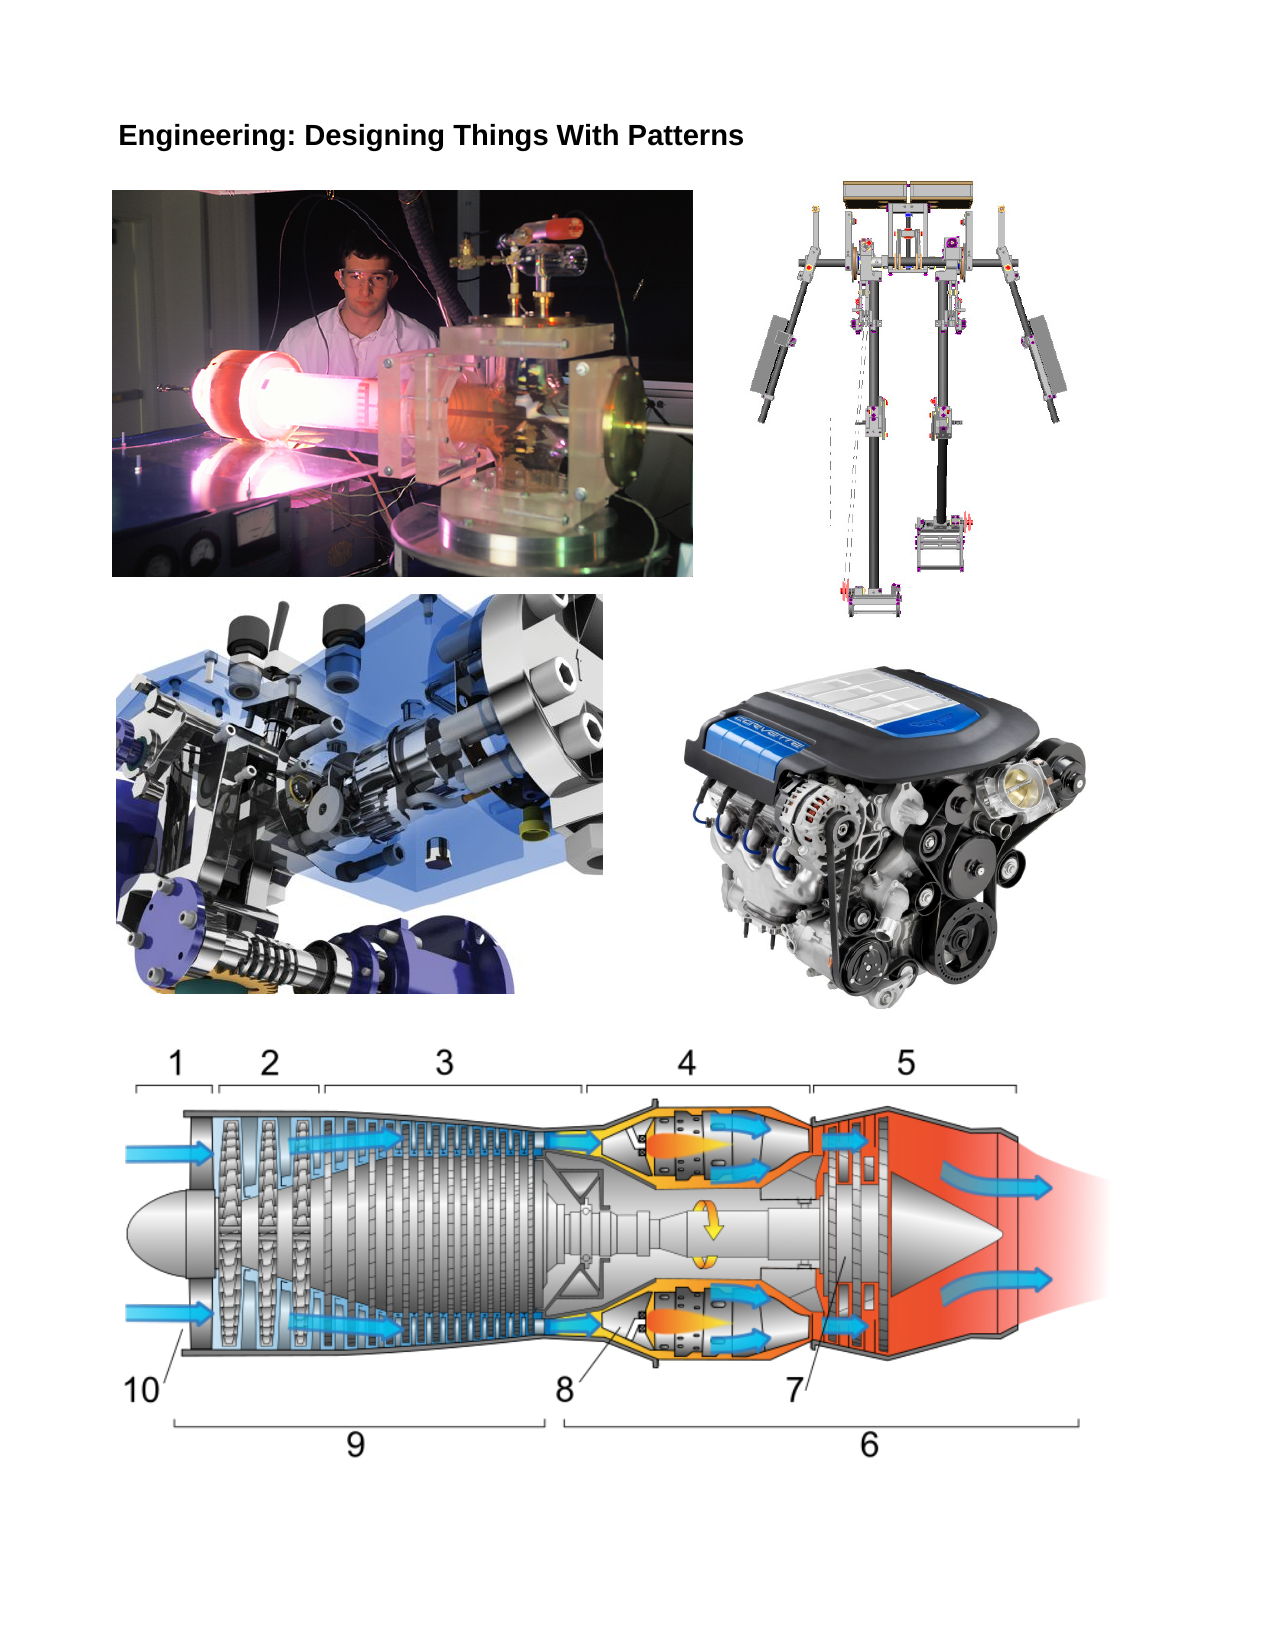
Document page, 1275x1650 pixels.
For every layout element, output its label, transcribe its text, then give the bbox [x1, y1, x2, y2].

picture [116, 594, 603, 994]
picture [118, 1047, 1120, 1465]
subtitle Engineering: Designing Things With Patterns [118, 118, 1157, 152]
picture [732, 170, 1085, 630]
picture [112, 190, 693, 577]
picture [649, 648, 1121, 1009]
